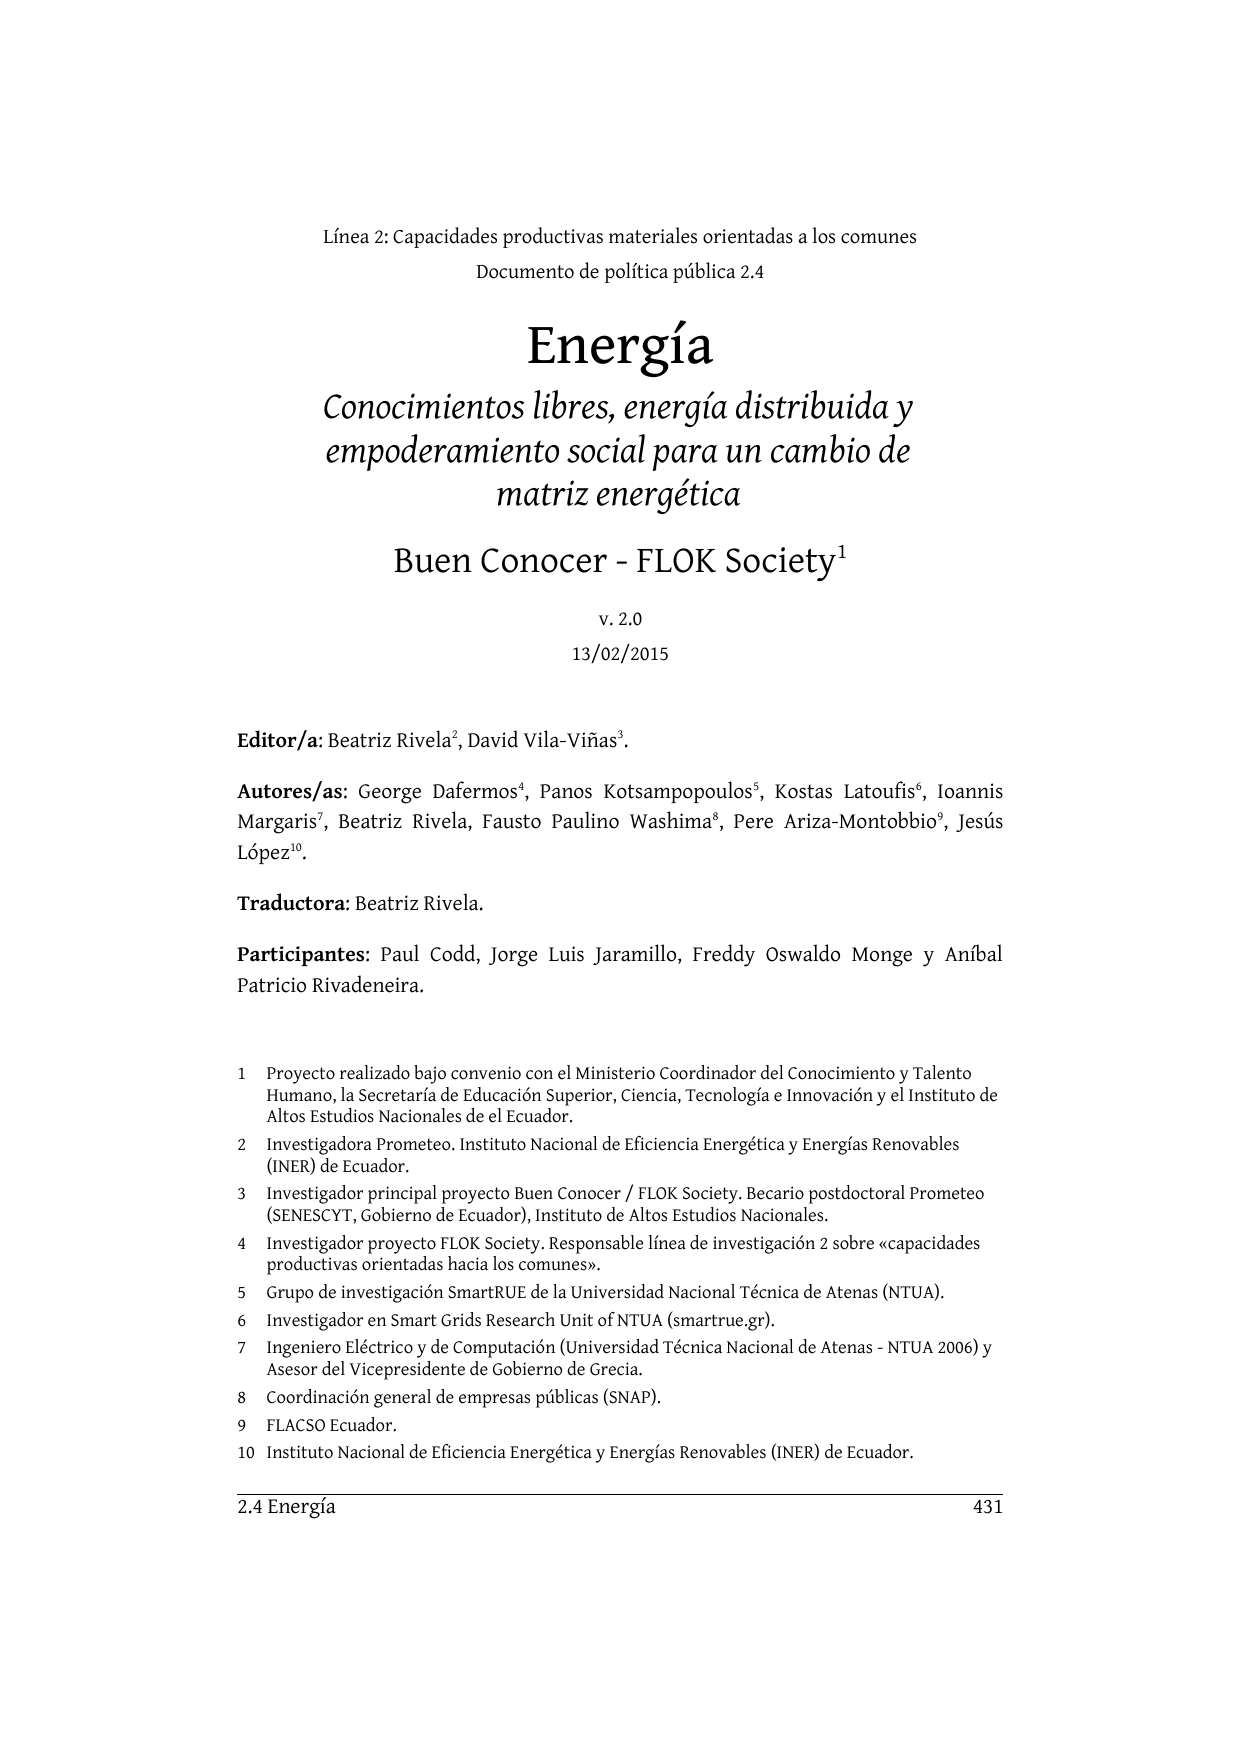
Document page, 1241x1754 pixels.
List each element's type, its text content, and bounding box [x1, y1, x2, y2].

text Investigador principal proyecto Buen Conocer / FLOK Society. Becario postdoctoral Prometeo (SENESCYT, Gobierno de Ecuador), Instituto de Altos Estudios Nacionales. [237, 1183, 1003, 1227]
text Proyecto realizado bajo convenio con el Ministerio Coordinador del Conocimiento y Talento Humano, la Secretaría de Educación Superior, Ciencia, Tecnología e Innovación y el Instituto de Altos Estudios Nacionales de el Ecuador. [237, 1063, 1003, 1128]
text Investigadora Prometeo. Instituto Nacional de Eficiencia Energética y Energías Renovables (INER) de Ecuador. [237, 1134, 1003, 1177]
title Energía [282, 312, 958, 380]
text v. 2.0 [237, 607, 1003, 631]
text Buen Conocer - FLOK Society [297, 540, 943, 583]
text Línea 2: Capacidades productivas materiales orientadas a los comunes [237, 225, 1003, 249]
text Editor/a: Beatriz Rivela, David Vila-Viñas. [237, 728, 1003, 753]
text Participantes: Paul Codd, Jorge Luis Jaramillo, Freddy Oswaldo Monge y Aníbal Patricio Rivadeneira. [237, 943, 1003, 998]
subtitle Conocimientos libres, energía distribuida y empoderamiento social para un cambio de matriz energética [297, 386, 943, 516]
text Instituto Nacional de Eficiencia Energética y Energías Renovables (INER) de Ecuador. [237, 1442, 1003, 1464]
text Traductora: Beatriz Rivela. [237, 891, 1003, 917]
text Autores/as: George Dafermos, Panos Kotsampopoulos, Kostas Latoufis, Ioannis Margaris, Beatriz Rivela, Fausto Paulino Washima, Pere Ariza-Montobbio, Jesús López. [237, 779, 1003, 865]
text Coordinación general de empresas públicas (SNAP). [237, 1387, 1003, 1408]
text FLACSO Ecuador. [237, 1414, 1003, 1436]
text Documento de política pública 2.4 [237, 260, 1003, 284]
text 13/02/2015 [237, 642, 1003, 666]
text Ingeniero Eléctrico y de Computación (Universidad Técnica Nacional de Atenas - NTUA 2006) y Asesor del Vicepresidente de Gobierno de Grecia. [237, 1337, 1003, 1381]
text Investigador proyecto FLOK Society. Responsable línea de investigación 2 sobre «capacidades productivas orientadas hacia los comunes». [237, 1233, 1003, 1276]
text Grupo de investigación SmartRUE de la Universidad Nacional Técnica de Atenas (NTUA). [237, 1282, 1003, 1304]
text Investigador en Smart Grids Research Unit of NTUA (smartrue.gr). [237, 1310, 1003, 1331]
